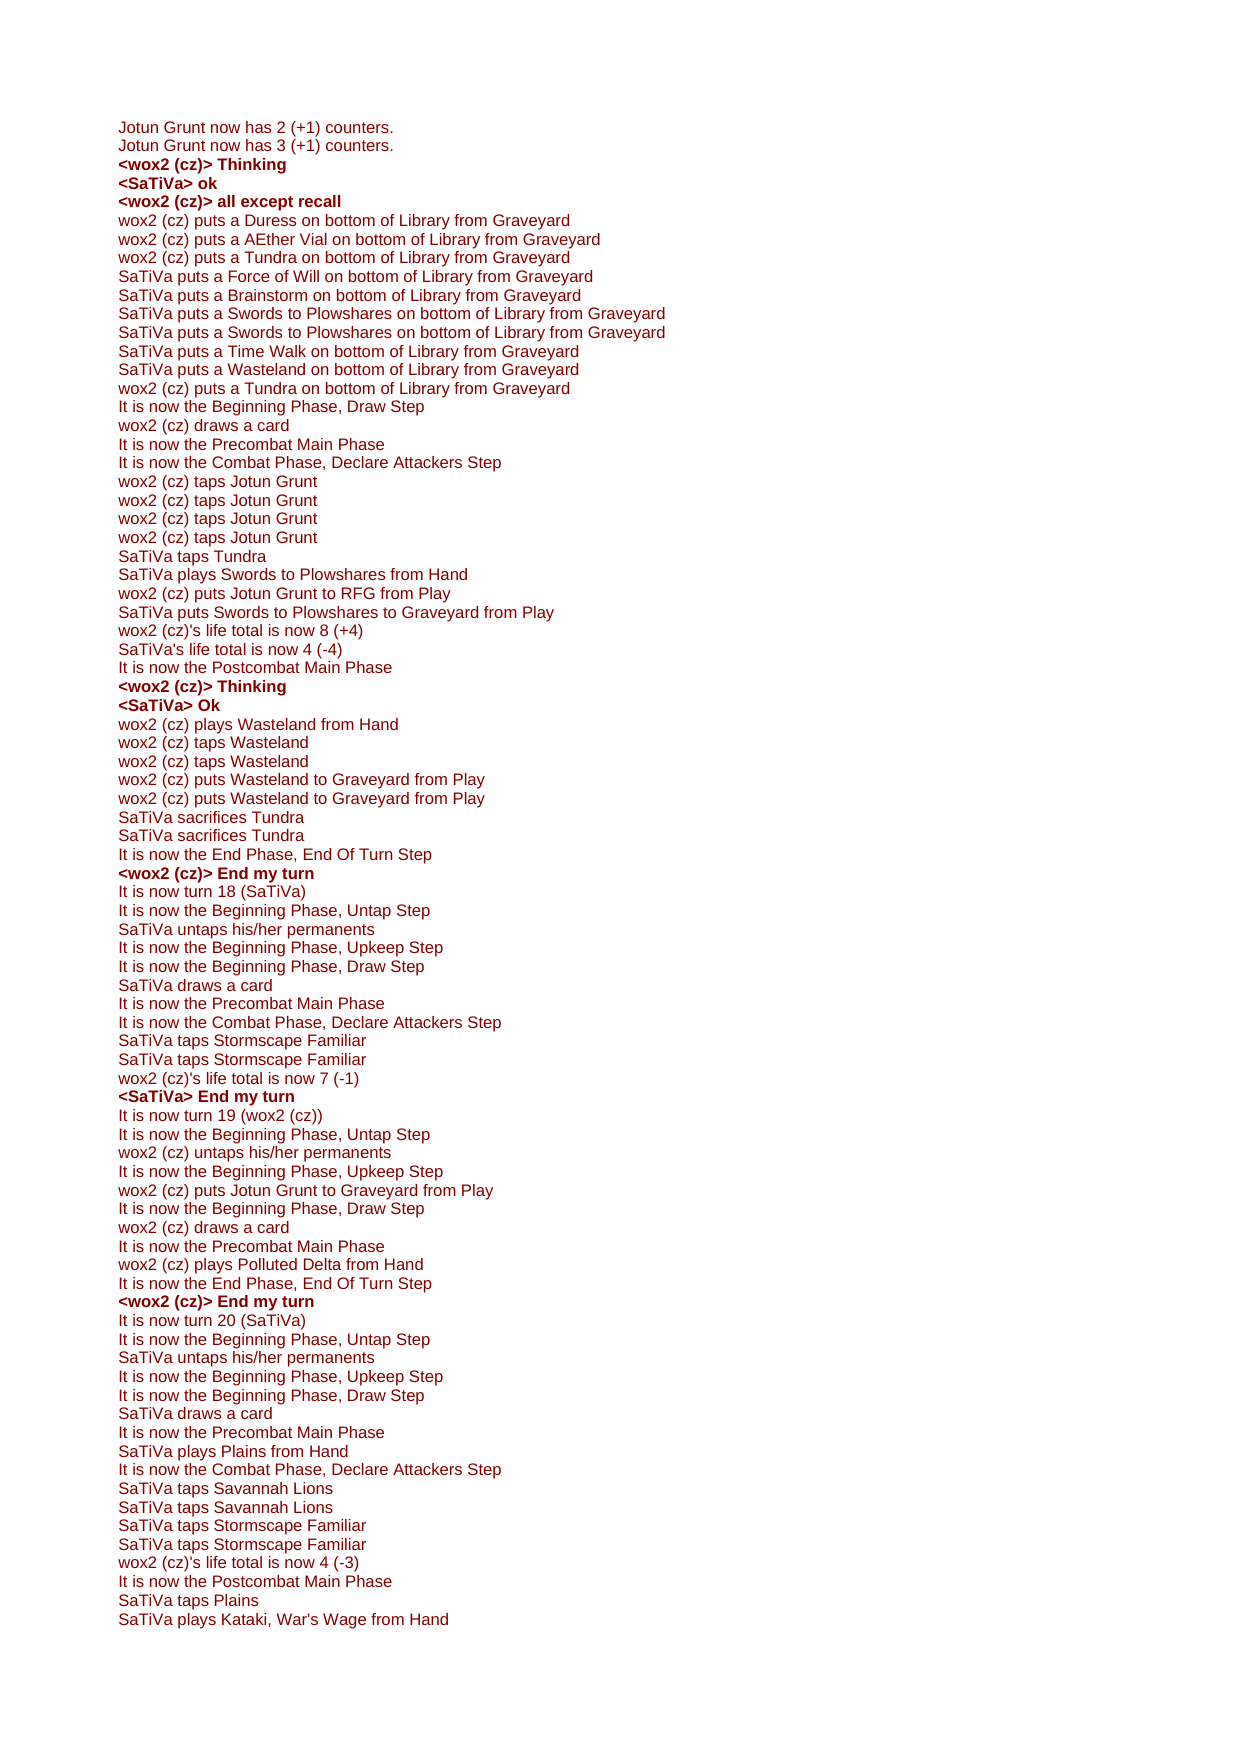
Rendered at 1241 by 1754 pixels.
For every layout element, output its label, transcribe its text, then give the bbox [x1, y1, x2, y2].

text Jotun Grunt now has 2 (+1) counters. [118, 118, 1122, 137]
text It is now the Combat Phase, Declare Attackers Step [118, 1013, 1122, 1032]
text It is now turn 19 (wox2 (cz)) [118, 1106, 1122, 1125]
text <SaTiVa> End my turn [118, 1088, 1122, 1106]
text It is now turn 18 (SaTiVa) [118, 883, 1122, 901]
text <wox2 (cz)> Thinking [118, 677, 1122, 696]
text SaTiVa puts a Time Walk on bottom of Library from Graveyard [118, 342, 1122, 361]
text SaTiVa taps Plains [118, 1591, 1122, 1610]
text wox2 (cz) plays Polluted Delta from Hand [118, 1256, 1122, 1274]
text It is now the Beginning Phase, Draw Step [118, 957, 1122, 976]
text SaTiVa taps Savannah Lions [118, 1498, 1122, 1517]
text SaTiVa puts a Brainstorm on bottom of Library from Graveyard [118, 286, 1122, 304]
text SaTiVa sacrifices Tundra [118, 827, 1122, 845]
text It is now the Beginning Phase, Untap Step [118, 1125, 1122, 1144]
text SaTiVa plays Swords to Plowshares from Hand [118, 566, 1122, 584]
text It is now the Beginning Phase, Upkeep Step [118, 938, 1122, 957]
text SaTiVa plays Plains from Hand [118, 1442, 1122, 1461]
text It is now the Beginning Phase, Untap Step [118, 901, 1122, 920]
text wox2 (cz) untaps his/her permanents [118, 1144, 1122, 1162]
text SaTiVa puts Swords to Plowshares to Graveyard from Play [118, 603, 1122, 622]
text SaTiVa sacrifices Tundra [118, 808, 1122, 827]
text It is now turn 20 (SaTiVa) [118, 1311, 1122, 1330]
text SaTiVa untaps his/her permanents [118, 920, 1122, 938]
text wox2 (cz) draws a card [118, 416, 1122, 435]
text SaTiVa taps Stormscape Familiar [118, 1535, 1122, 1554]
text SaTiVa taps Stormscape Familiar [118, 1050, 1122, 1069]
text <wox2 (cz)> all except recall [118, 193, 1122, 211]
text wox2 (cz)'s life total is now 4 (-3) [118, 1554, 1122, 1572]
text wox2 (cz) puts a Duress on bottom of Library from Graveyard [118, 211, 1122, 230]
text <SaTiVa> Ok [118, 696, 1122, 715]
text It is now the Postcombat Main Phase [118, 1572, 1122, 1591]
text wox2 (cz) draws a card [118, 1218, 1122, 1237]
text wox2 (cz) taps Jotun Grunt [118, 491, 1122, 510]
text It is now the Combat Phase, Declare Attackers Step [118, 1461, 1122, 1479]
text It is now the Beginning Phase, Untap Step [118, 1330, 1122, 1349]
text SaTiVa draws a card [118, 976, 1122, 994]
text It is now the End Phase, End Of Turn Step [118, 1274, 1122, 1293]
text It is now the Beginning Phase, Upkeep Step [118, 1367, 1122, 1386]
text Jotun Grunt now has 3 (+1) counters. [118, 137, 1122, 155]
text SaTiVa puts a Swords to Plowshares on bottom of Library from Graveyard [118, 323, 1122, 342]
text wox2 (cz) taps Jotun Grunt [118, 528, 1122, 547]
text It is now the End Phase, End Of Turn Step [118, 845, 1122, 864]
text wox2 (cz) taps Wasteland [118, 733, 1122, 752]
text wox2 (cz) puts Wasteland to Graveyard from Play [118, 771, 1122, 789]
text wox2 (cz) puts a AEther Vial on bottom of Library from Graveyard [118, 230, 1122, 249]
text It is now the Precombat Main Phase [118, 1423, 1122, 1442]
text wox2 (cz) plays Wasteland from Hand [118, 715, 1122, 733]
text It is now the Precombat Main Phase [118, 1237, 1122, 1256]
text <wox2 (cz)> End my turn [118, 1293, 1122, 1311]
text It is now the Precombat Main Phase [118, 435, 1122, 454]
text It is now the Precombat Main Phase [118, 994, 1122, 1013]
text It is now the Beginning Phase, Draw Step [118, 1199, 1122, 1218]
text It is now the Beginning Phase, Draw Step [118, 398, 1122, 416]
text SaTiVa puts a Force of Will on bottom of Library from Graveyard [118, 267, 1122, 286]
text <wox2 (cz)> Thinking [118, 155, 1122, 174]
text SaTiVa draws a card [118, 1405, 1122, 1423]
text SaTiVa's life total is now 4 (-4) [118, 640, 1122, 659]
text <wox2 (cz)> End my turn [118, 864, 1122, 883]
text SaTiVa taps Stormscape Familiar [118, 1517, 1122, 1535]
text wox2 (cz) taps Jotun Grunt [118, 510, 1122, 528]
text SaTiVa puts a Wasteland on bottom of Library from Graveyard [118, 361, 1122, 379]
text SaTiVa puts a Swords to Plowshares on bottom of Library from Graveyard [118, 304, 1122, 323]
text wox2 (cz) puts Jotun Grunt to RFG from Play [118, 584, 1122, 603]
text wox2 (cz) puts a Tundra on bottom of Library from Graveyard [118, 379, 1122, 398]
text SaTiVa plays Kataki, War's Wage from Hand [118, 1610, 1122, 1628]
text It is now the Combat Phase, Declare Attackers Step [118, 454, 1122, 472]
text It is now the Postcombat Main Phase [118, 659, 1122, 677]
text wox2 (cz)'s life total is now 8 (+4) [118, 622, 1122, 640]
text wox2 (cz) taps Jotun Grunt [118, 472, 1122, 491]
text SaTiVa taps Stormscape Familiar [118, 1032, 1122, 1050]
text wox2 (cz) puts Wasteland to Graveyard from Play [118, 789, 1122, 808]
text wox2 (cz) taps Wasteland [118, 752, 1122, 771]
text SaTiVa untaps his/her permanents [118, 1349, 1122, 1367]
text <SaTiVa> ok [118, 174, 1122, 193]
text wox2 (cz) puts Jotun Grunt to Graveyard from Play [118, 1181, 1122, 1199]
text wox2 (cz) puts a Tundra on bottom of Library from Graveyard [118, 249, 1122, 267]
text SaTiVa taps Tundra [118, 547, 1122, 566]
text wox2 (cz)'s life total is now 7 (-1) [118, 1069, 1122, 1088]
text SaTiVa taps Savannah Lions [118, 1479, 1122, 1498]
text It is now the Beginning Phase, Upkeep Step [118, 1162, 1122, 1181]
text It is now the Beginning Phase, Draw Step [118, 1386, 1122, 1405]
